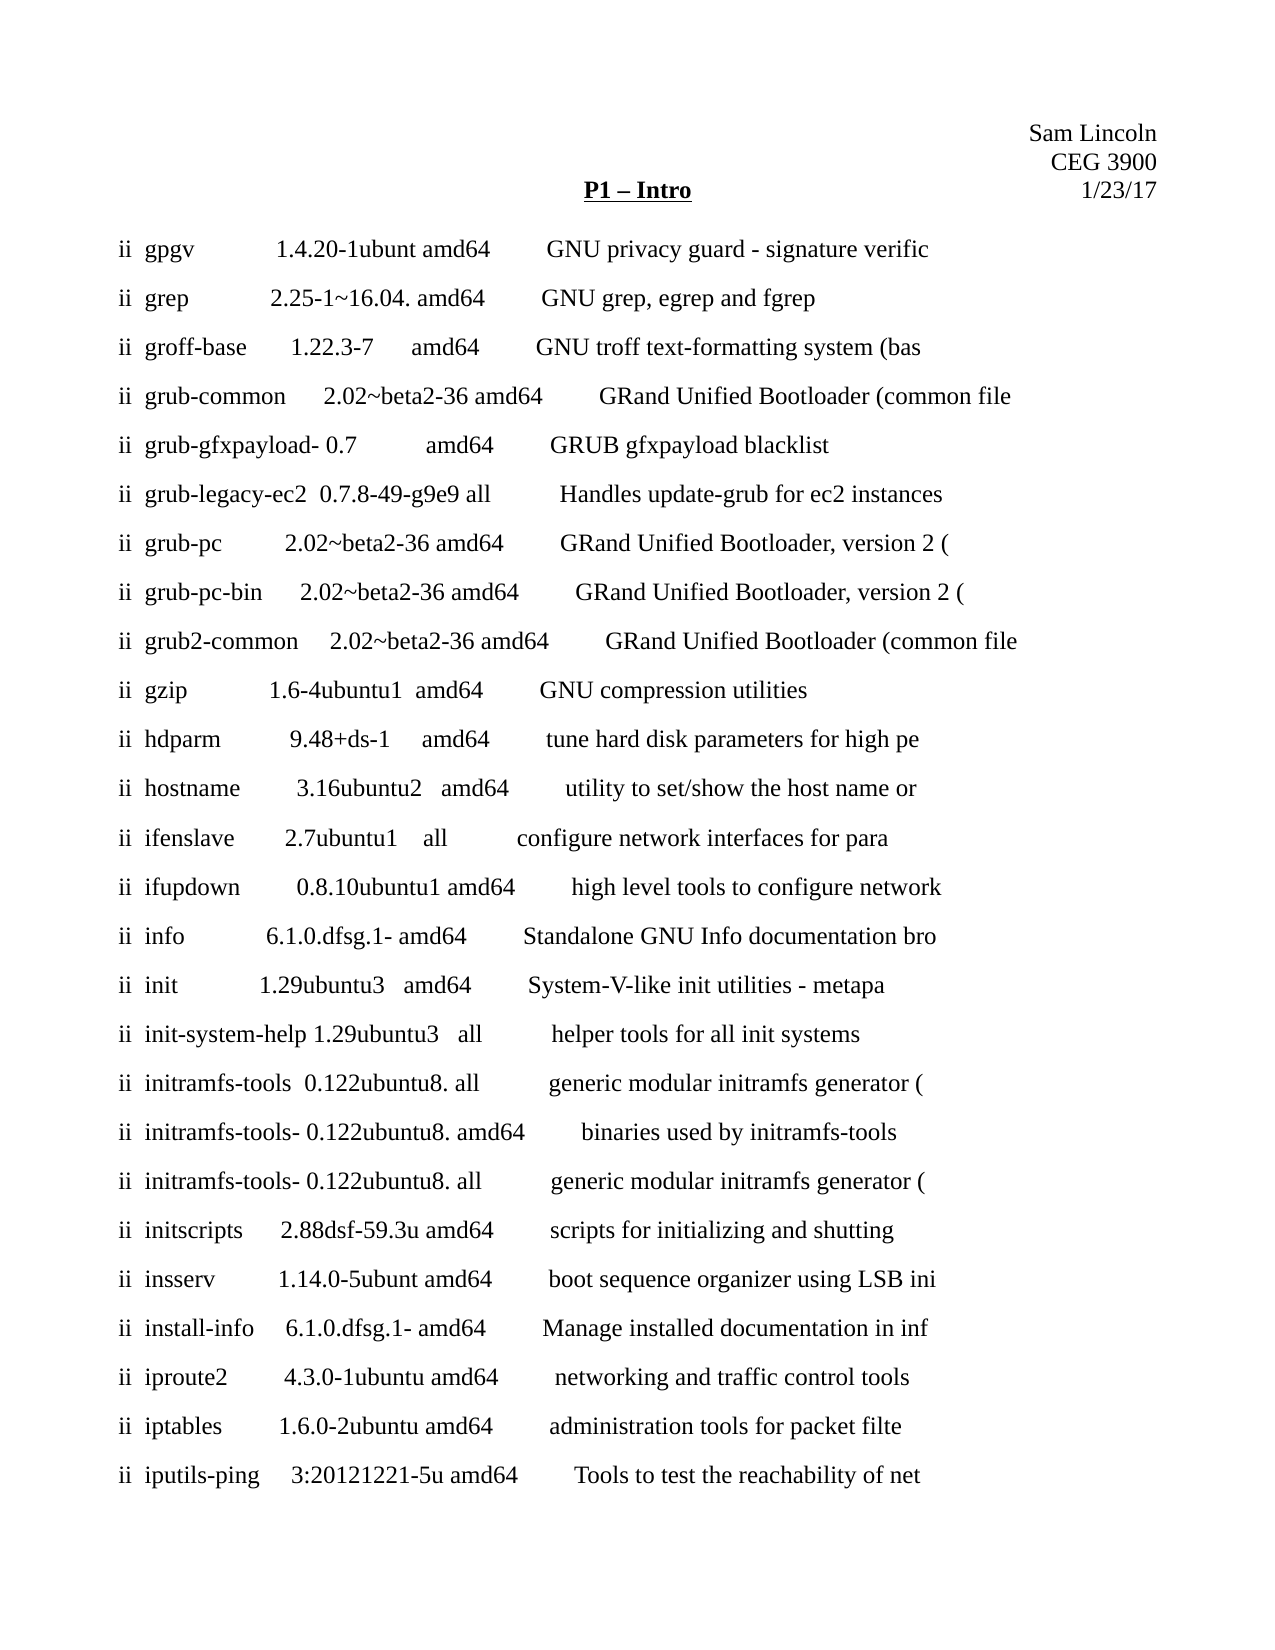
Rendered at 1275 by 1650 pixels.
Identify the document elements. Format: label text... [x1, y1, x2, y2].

text ii grub-legacy-ec2 0.7.8-49-g9e9 all Handles update-grub for ec2 instances [118, 479, 1157, 508]
text ii initramfs-tools- 0.122ubuntu8. amd64 binaries used by initramfs-tools [118, 1117, 1157, 1146]
text ii grub2-common 2.02~beta2-36 amd64 GRand Unified Bootloader (common file [118, 626, 1157, 655]
text ii initramfs-tools 0.122ubuntu8. all generic modular initramfs generator ( [118, 1068, 1157, 1097]
text ii grub-common 2.02~beta2-36 amd64 GRand Unified Bootloader (common file [118, 381, 1157, 410]
text ii init 1.29ubuntu3 amd64 System-V-like init utilities - metapa [118, 970, 1157, 998]
text ii ifenslave 2.7ubuntu1 all configure network interfaces for para [118, 823, 1157, 851]
text ii iptables 1.6.0-2ubuntu amd64 administration tools for packet filte [118, 1411, 1157, 1440]
text ii insserv 1.14.0-5ubunt amd64 boot sequence organizer using LSB ini [118, 1264, 1157, 1293]
text ii groff-base 1.22.3-7 amd64 GNU troff text-formatting system (bas [118, 332, 1157, 361]
text ii iproute2 4.3.0-1ubuntu amd64 networking and traffic control tools [118, 1362, 1157, 1391]
text ii info 6.1.0.dfsg.1- amd64 Standalone GNU Info documentation bro [118, 921, 1157, 949]
text ii hostname 3.16ubuntu2 amd64 utility to set/show the host name or [118, 773, 1157, 802]
text ii iputils-ping 3:20121221-5u amd64 Tools to test the reachability of net [118, 1460, 1157, 1489]
text ii gzip 1.6-4ubuntu1 amd64 GNU compression utilities [118, 675, 1157, 704]
text ii hdparm 9.48+ds-1 amd64 tune hard disk parameters for high pe [118, 724, 1157, 753]
text ii init-system-help 1.29ubuntu3 all helper tools for all init systems [118, 1019, 1157, 1048]
text ii grub-pc 2.02~beta2-36 amd64 GRand Unified Bootloader, version 2 ( [118, 528, 1157, 557]
text ii install-info 6.1.0.dfsg.1- amd64 Manage installed documentation in inf [118, 1313, 1157, 1342]
text ii gpgv 1.4.20-1ubunt amd64 GNU privacy guard - signature verific [118, 234, 1157, 263]
text ii initramfs-tools- 0.122ubuntu8. all generic modular initramfs generator ( [118, 1166, 1157, 1195]
text ii grep 2.25-1~16.04. amd64 GNU grep, egrep and fgrep [118, 283, 1157, 312]
text ii ifupdown 0.8.10ubuntu1 amd64 high level tools to configure network [118, 872, 1157, 900]
text ii grub-gfxpayload- 0.7 amd64 GRUB gfxpayload blacklist [118, 430, 1157, 459]
text ii grub-pc-bin 2.02~beta2-36 amd64 GRand Unified Bootloader, version 2 ( [118, 577, 1157, 606]
text ii initscripts 2.88dsf-59.3u amd64 scripts for initializing and shutting [118, 1215, 1157, 1244]
